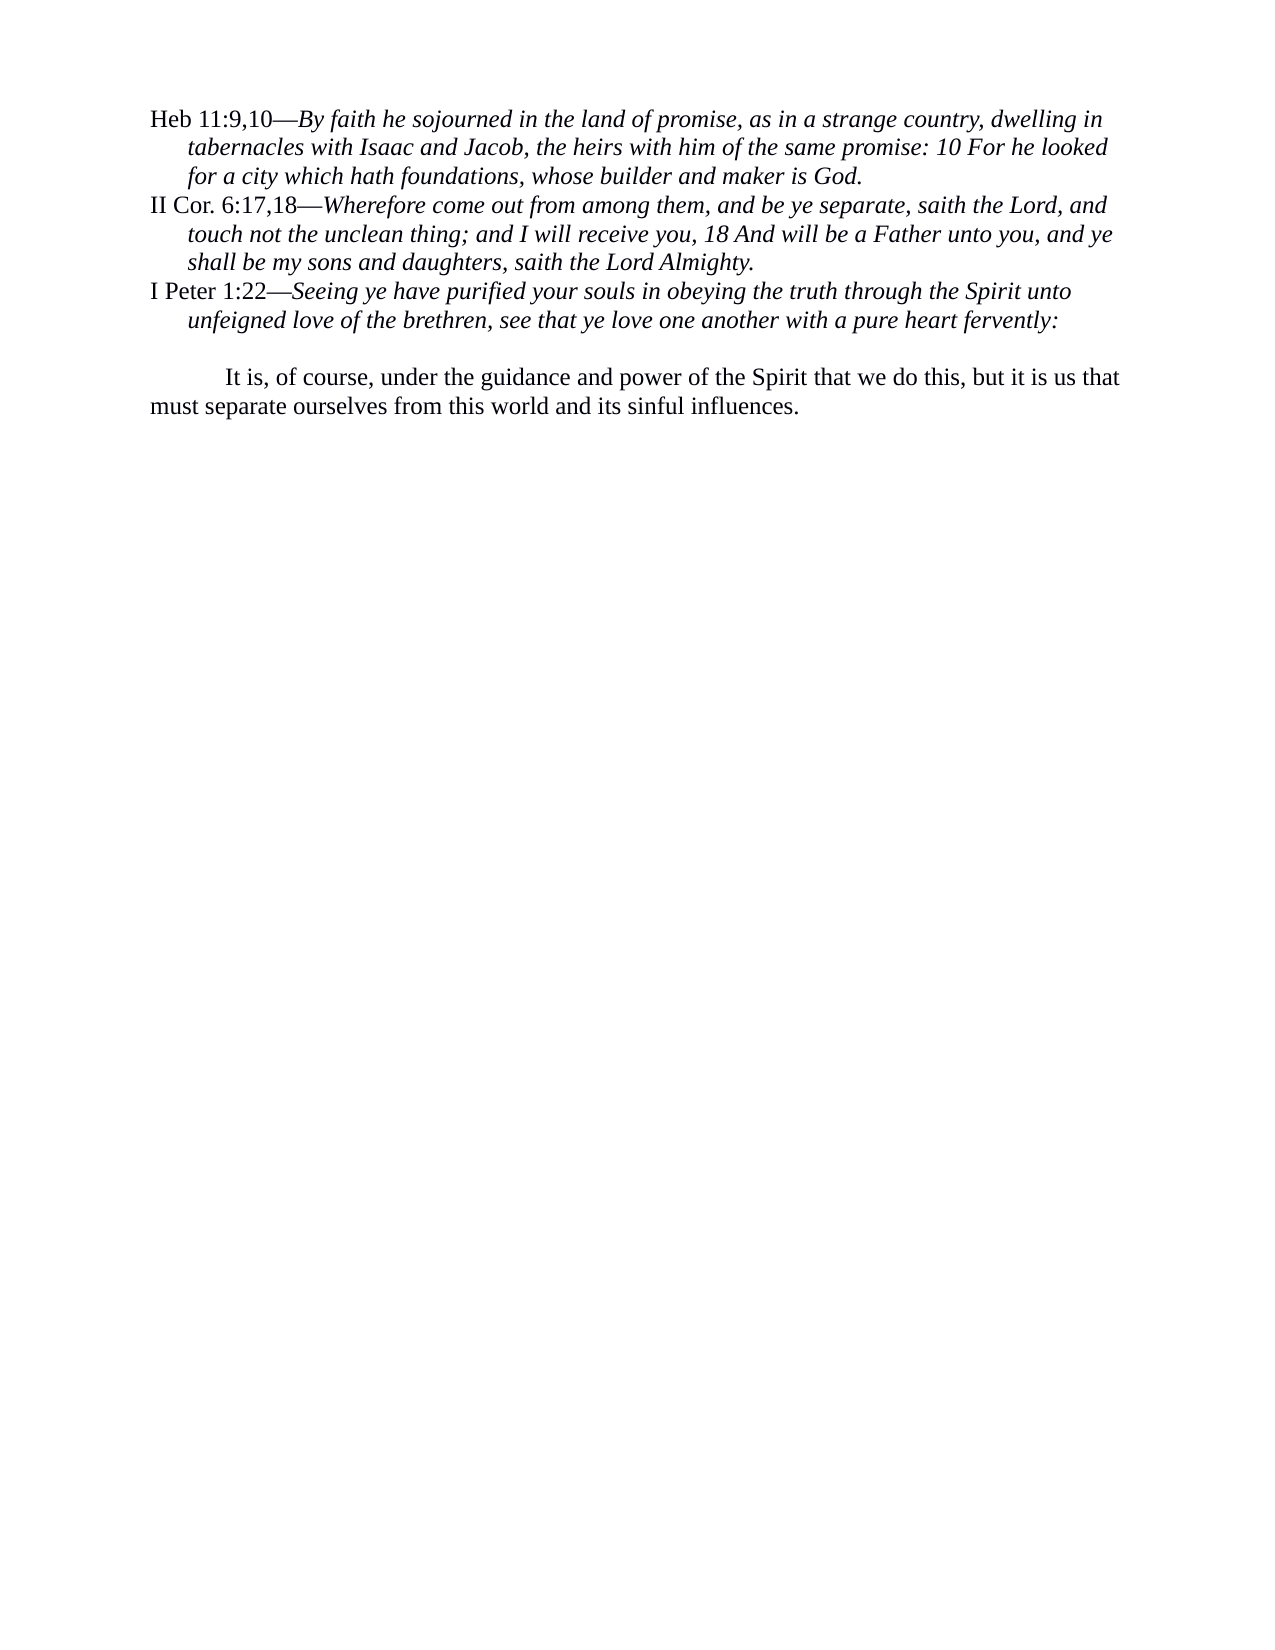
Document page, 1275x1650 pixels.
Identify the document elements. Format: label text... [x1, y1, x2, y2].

subtitle It is, of course, under the guidance and power of the Spirit that we do this, but it is us that must separate ourselves from this world and its sinful influences. [150, 362, 1125, 420]
text II Cor. 6:17,18—Wherefore come out from among them, and be ye separate, saith the Lord, and touch not the unclean thing; and I will receive you, 18 And will be a Father unto you, and ye shall be my sons and daughters, saith the Lord Almighty. [150, 190, 1125, 276]
text I Peter 1:22—Seeing ye have purified your souls in obeying the truth through the Spirit unto unfeigned love of the brethren, see that ye love one another with a pure heart fervently: [150, 276, 1125, 334]
subtitle Heb 11:9,10—By faith he sojourned in the land of promise, as in a strange country, dwelling in tabernacles with Isaac and Jacob, the heirs with him of the same promise: 10 For he looked for a city which hath foundations, whose builder and maker is God. [150, 104, 1125, 190]
